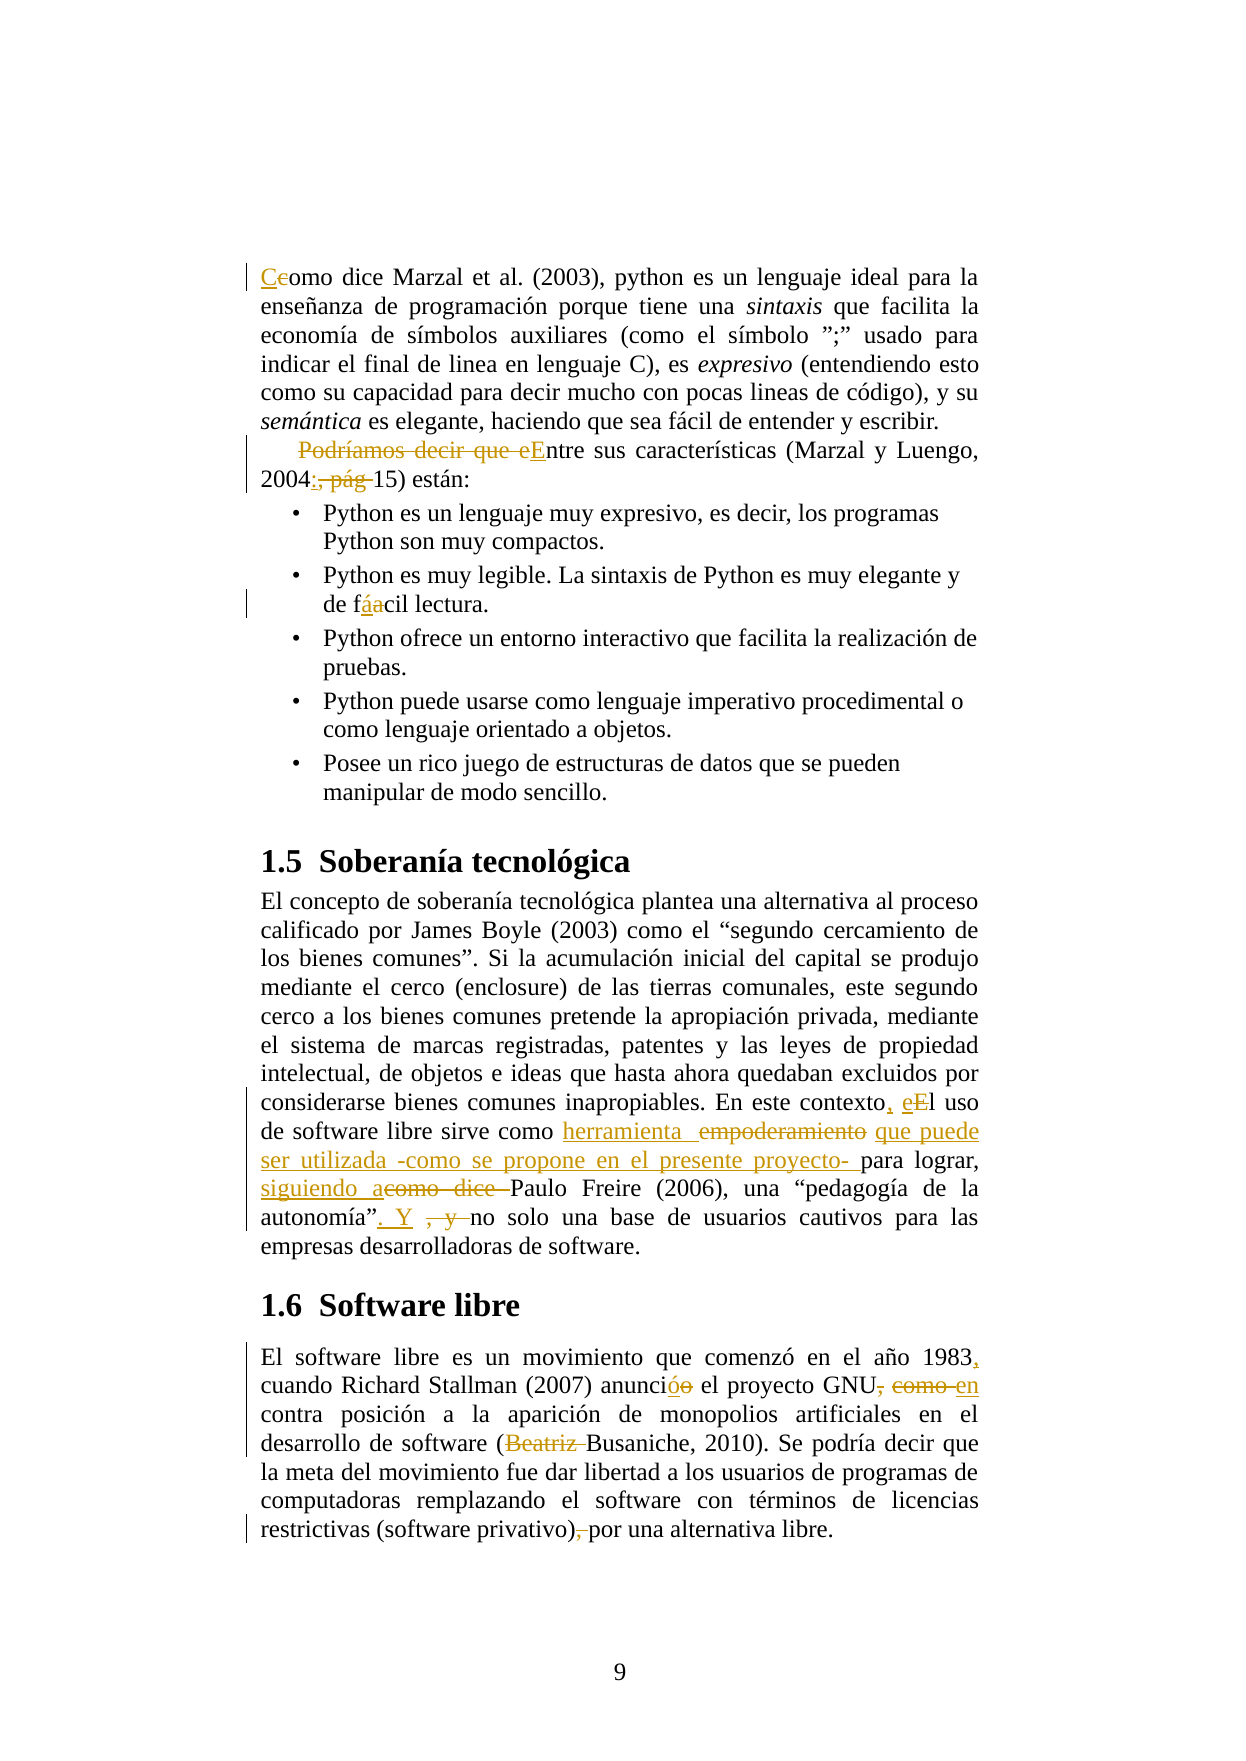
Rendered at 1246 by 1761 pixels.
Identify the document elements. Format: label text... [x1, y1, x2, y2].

list • Posee un rico juego de estructuras de datos que se pueden manipular de modo sencillo. [292, 748, 979, 806]
subtitle 1.6 Software libre [260, 1285, 979, 1323]
subtitle 1.5 Soberanía tecnológica [260, 841, 979, 880]
text Entre sus características (Marzal y Luengo, 2004:15) están: [260, 435, 979, 492]
text Python es un lenguaje de programación interpretado, de alto nivel y multi paradigma, cuya filosofía hace hincapié en una sintaxis que favorezca un código fácil de leer para los programadores. Como dice Marzal et al. (2003), python es un lenguaje ideal para la enseñanza de programación porque tiene una sintaxis que facilita la economía de símbolos auxiliares (como el símbolo ”;” usado para indicar el final de linea en lenguaje C), es expresivo (entendiendo esto como su capacidad para decir mucho con pocas lineas de código), y su semántica es elegante, haciendo que sea fácil de entender y escribir. [260, 262, 979, 435]
text El software libre es un movimiento que comenzó en el año 1983, cuando Richard Stallman (2007) anunció el proyecto GNU en contra posición a la aparición de monopolios artificiales en el desarrollo de software (Busaniche, 2010). Se podría decir que la meta del movimiento fue dar libertad a los usuarios de programas de computadoras remplazando el software con términos de licencias restrictivas (software privativo)por una alternativa libre. [260, 1342, 979, 1543]
list • Python es un lenguaje muy expresivo, es decir, los programas Python son muy compactos. [292, 498, 979, 555]
list • Python es muy legible. La sintaxis de Python es muy elegante y de fácil lectura. [292, 560, 979, 618]
text El concepto de soberanía tecnológica plantea una alternativa al proceso calificado por James Boyle (2003) como el “segundo cercamiento de los bienes comunes”. Si la acumulación inicial del capital se produjo mediante el cerco (enclosure) de las tierras comunales, este segundo cerco a los bienes comunes pretende la apropiación privada, mediante el sistema de marcas registradas, patentes y las leyes de propiedad intelectual, de objetos e ideas que hasta ahora quedaban excluidos por considerarse bienes comunes inapropiables. En este contexto, el uso de software libre sirve como herramienta que puede ser utilizada -como se propone en el presente proyecto- para lograr, siguiendo aPaulo Freire (2006), una “pedagogía de la autonomía”. Y no solo una base de usuarios cautivos para las empresas desarrolladoras de software. [260, 886, 979, 1260]
list • Python puede usarse como lenguaje imperativo procedimental o como lenguaje orientado a objetos. [292, 686, 979, 743]
list • Python ofrece un entorno interactivo que facilita la realización de pruebas. [292, 623, 979, 681]
